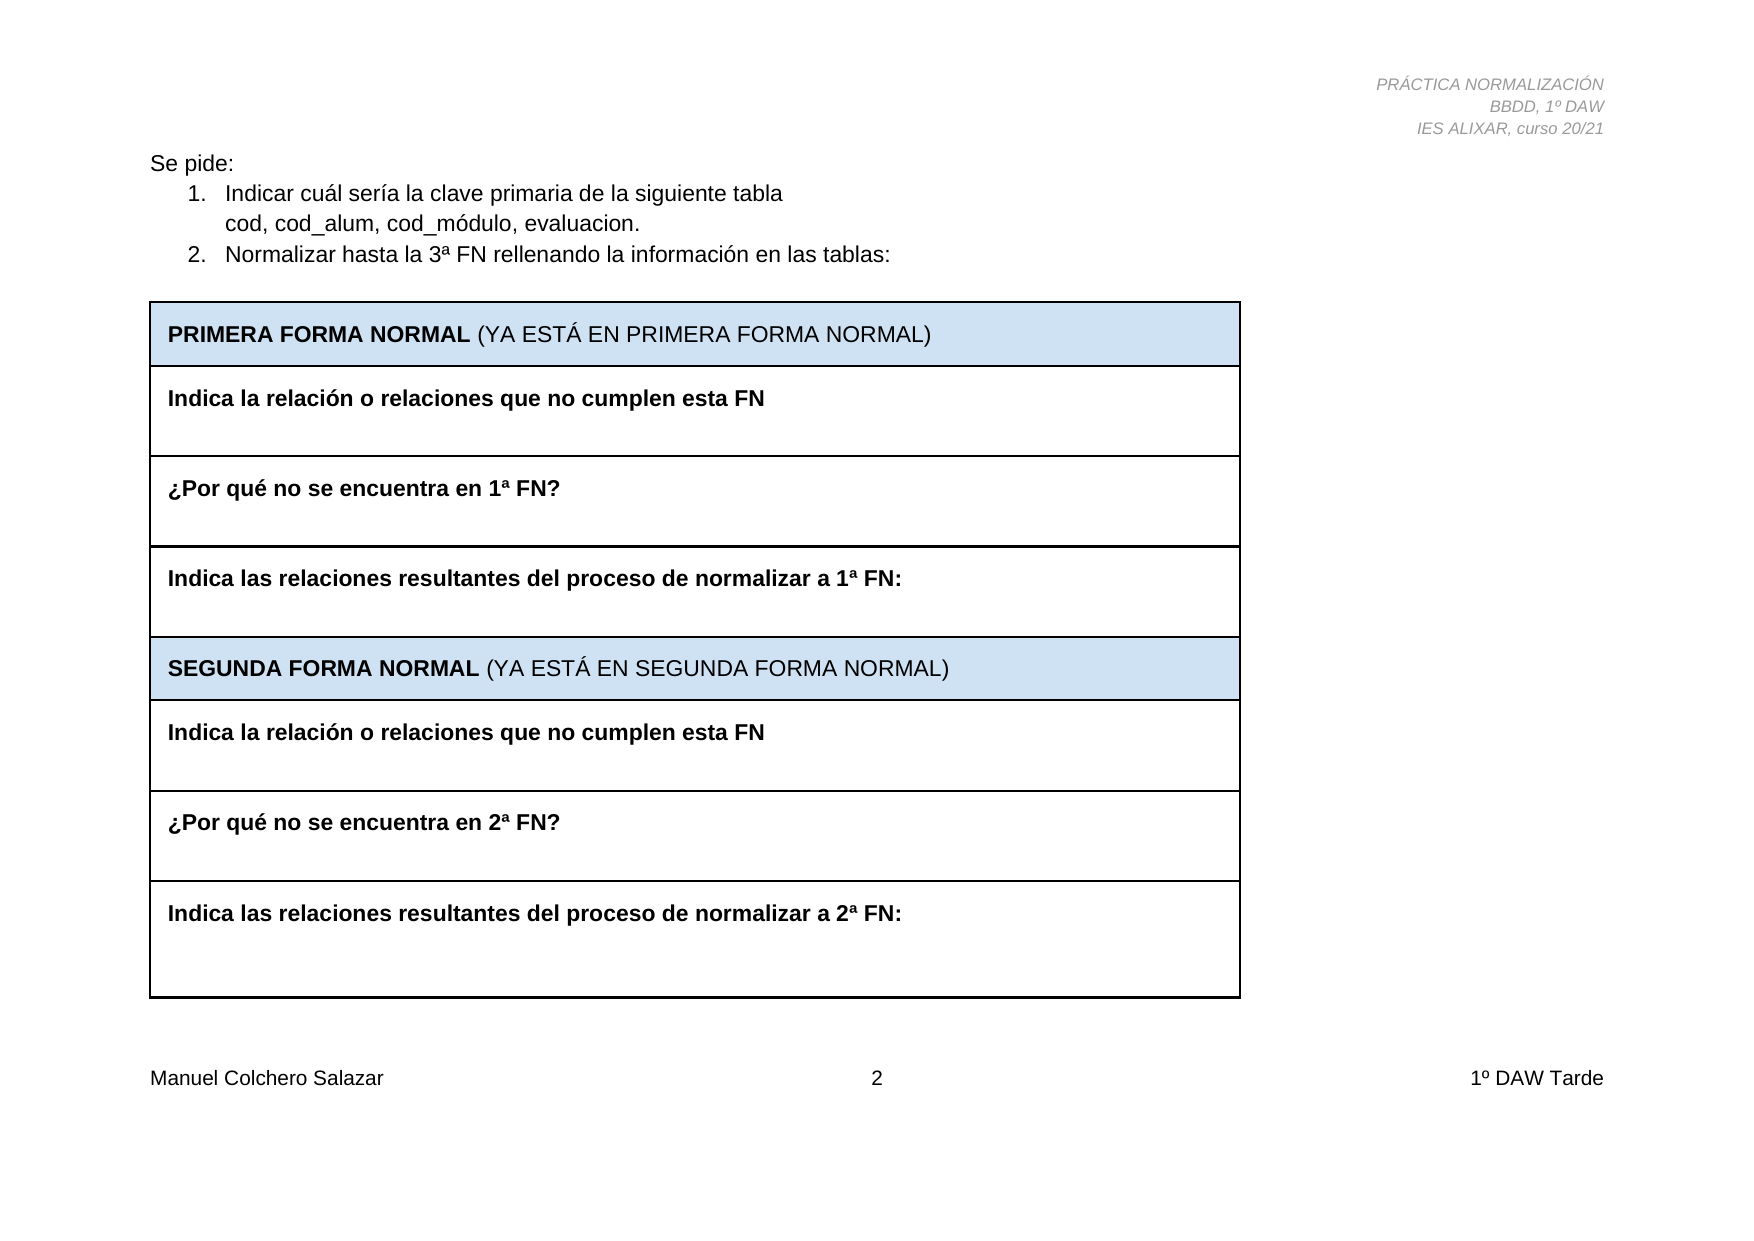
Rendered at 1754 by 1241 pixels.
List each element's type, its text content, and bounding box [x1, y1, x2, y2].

table_cell Indica la relación o relaciones que no cumplen esta FN [151, 367, 1239, 455]
table_cell SEGUNDA FORMA NORMAL (YA ESTÁ EN SEGUNDA FORMA NORMAL) [151, 638, 1239, 699]
table_cell ¿Por qué no se encuentra en 1ª FN? [151, 457, 1239, 545]
list Normalizar hasta la 3ª FN rellenando la información en las tablas: [187, 241, 1604, 267]
list cod, cod_alum, cod_módulo, evaluacion. [187, 210, 1604, 237]
text Se pide: [150, 150, 1604, 176]
table_cell Indica las relaciones resultantes del proceso de normalizar a 2ª FN: [151, 882, 1239, 996]
table_cell ¿Por qué no se encuentra en 2ª FN? [151, 792, 1239, 880]
table_header PRIMERA FORMA NORMAL (YA ESTÁ EN PRIMERA FORMA NORMAL) [151, 303, 1239, 365]
table_cell Indica las relaciones resultantes del proceso de normalizar a 1ª FN: [151, 548, 1239, 636]
list Indicar cuál sería la clave primaria de la siguiente tabla [187, 180, 1604, 207]
table_cell Indica la relación o relaciones que no cumplen esta FN [151, 701, 1239, 789]
